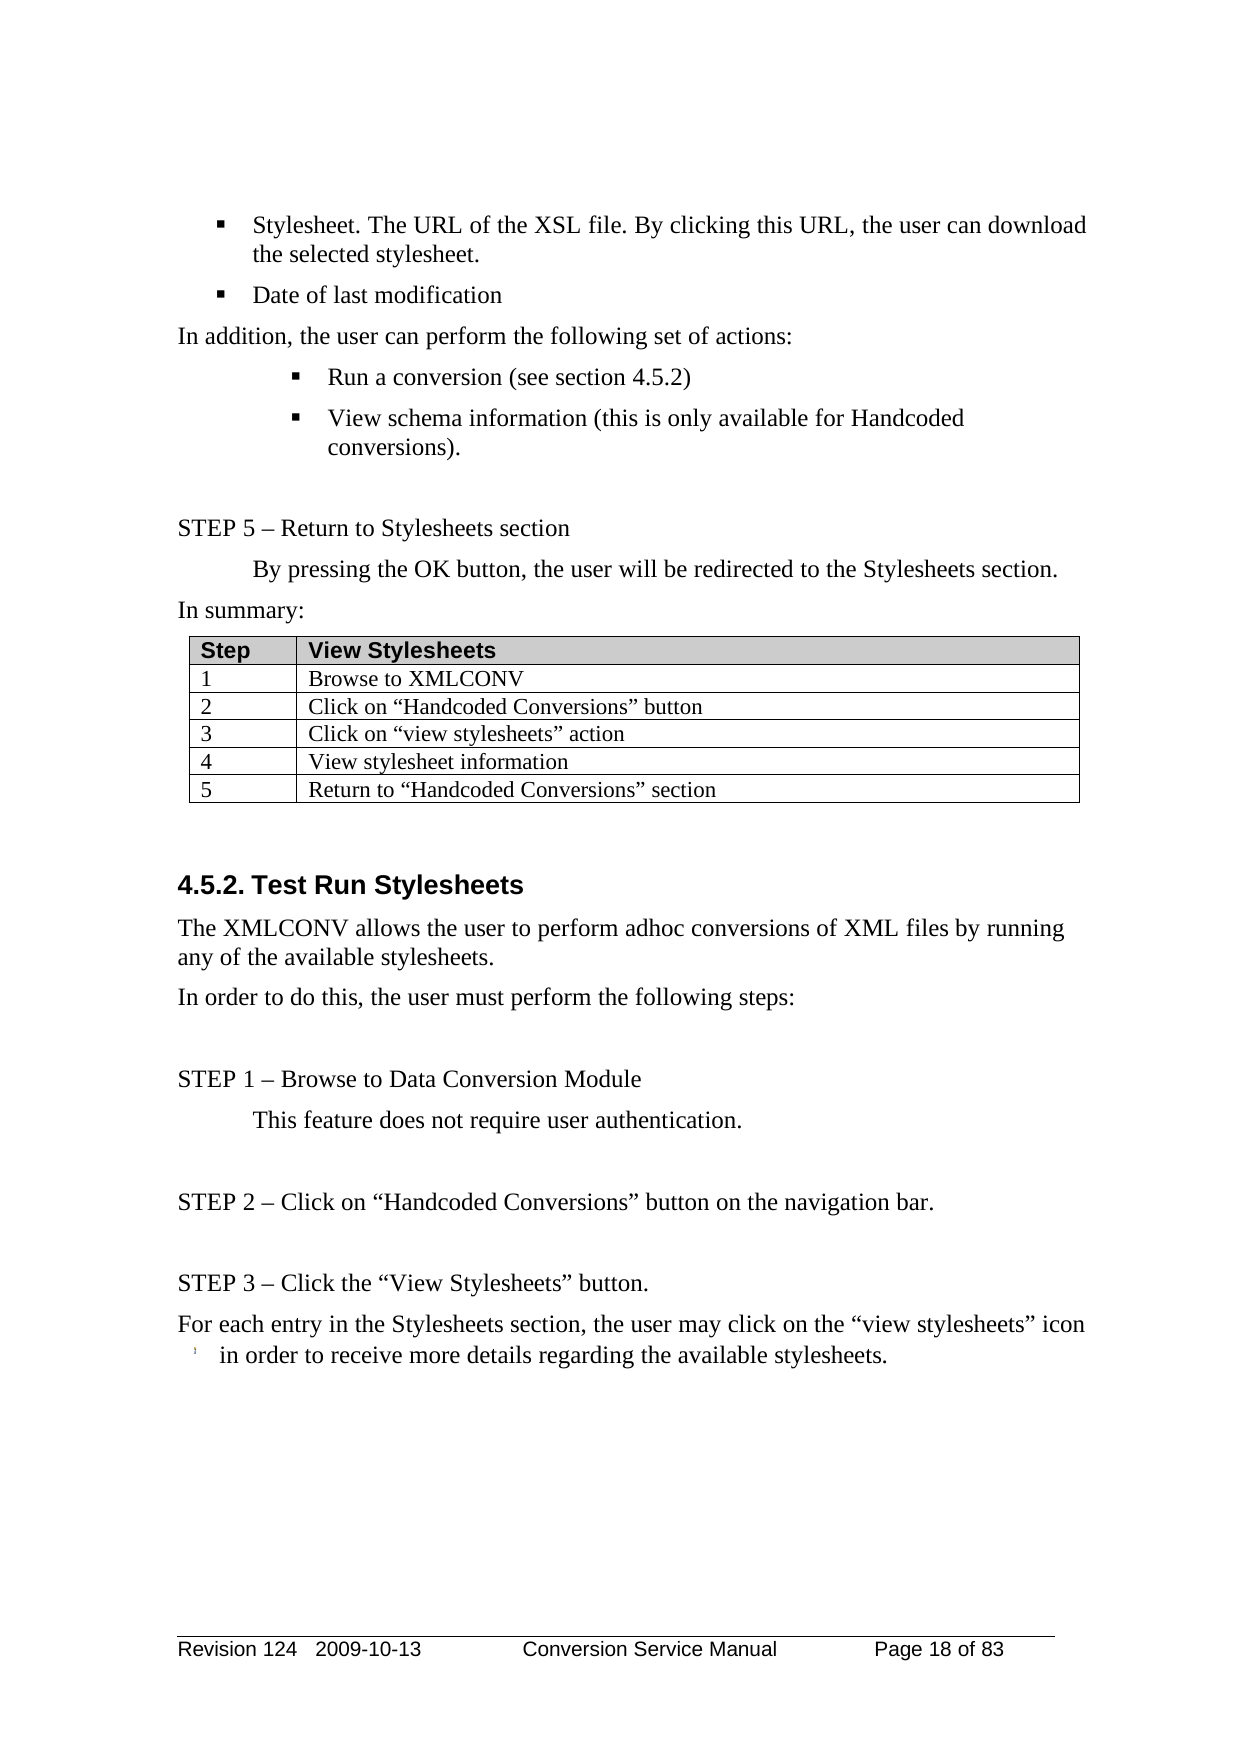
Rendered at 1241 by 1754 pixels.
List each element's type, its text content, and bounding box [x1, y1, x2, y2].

list Stylesheet. The URL of the XSL file. By clicking this URL, the user can download the selected stylesheet. [215, 210, 1092, 268]
table_cell Return to “Handcoded Conversions” section [297, 775, 1079, 802]
list Run a conversion (see section 4.5.2) [290, 362, 1092, 391]
text STEP 1 – Browse to Data Conversion Module [177, 1064, 1092, 1093]
text STEP 2 – Click on “Handcoded Conversions” button on the navigation bar. [177, 1186, 1092, 1216]
text Step 5 – Return to Stylesheets section [177, 513, 1092, 542]
table_cell Click on “Handcoded Conversions” button [297, 693, 1079, 719]
text By pressing the OK button, the user will be redirected to the Stylesheets section. [177, 554, 1092, 583]
table_cell View stylesheet information [297, 748, 1079, 774]
text The XMLCONV allows the user to perform adhoc conversions of XML files by running any of the available stylesheets. [177, 912, 1092, 971]
table_header Step [190, 637, 296, 664]
subtitle Test Run Stylesheets [177, 869, 1092, 900]
table_cell 1 [190, 665, 296, 692]
table_cell Click on “view stylesheets” action [297, 720, 1079, 747]
text In order to do this, the user must perform the following steps: [177, 982, 1092, 1011]
list Date of last modification [215, 280, 1092, 309]
text For each entry in the Stylesheets section, the user may click on the “view stylesheets” icon in order to receive more details regarding the available stylesheets. [177, 1309, 1092, 1369]
table_cell 2 [190, 693, 296, 719]
table_cell 3 [190, 720, 296, 747]
text STEP 3 – Click the “View Stylesheets” button. [177, 1268, 1092, 1297]
text In summary: [177, 595, 1092, 624]
table_cell 5 [190, 775, 296, 802]
text This feature does not require user authentication. [177, 1105, 1092, 1134]
text In addition, the user can perform the following set of actions: [177, 321, 1092, 350]
table_cell 4 [190, 748, 296, 774]
table_cell Browse to XMLCONV [297, 665, 1079, 692]
table_header View Stylesheets [297, 637, 1079, 664]
list View schema information (this is only available for Handcoded conversions). [290, 403, 1092, 461]
